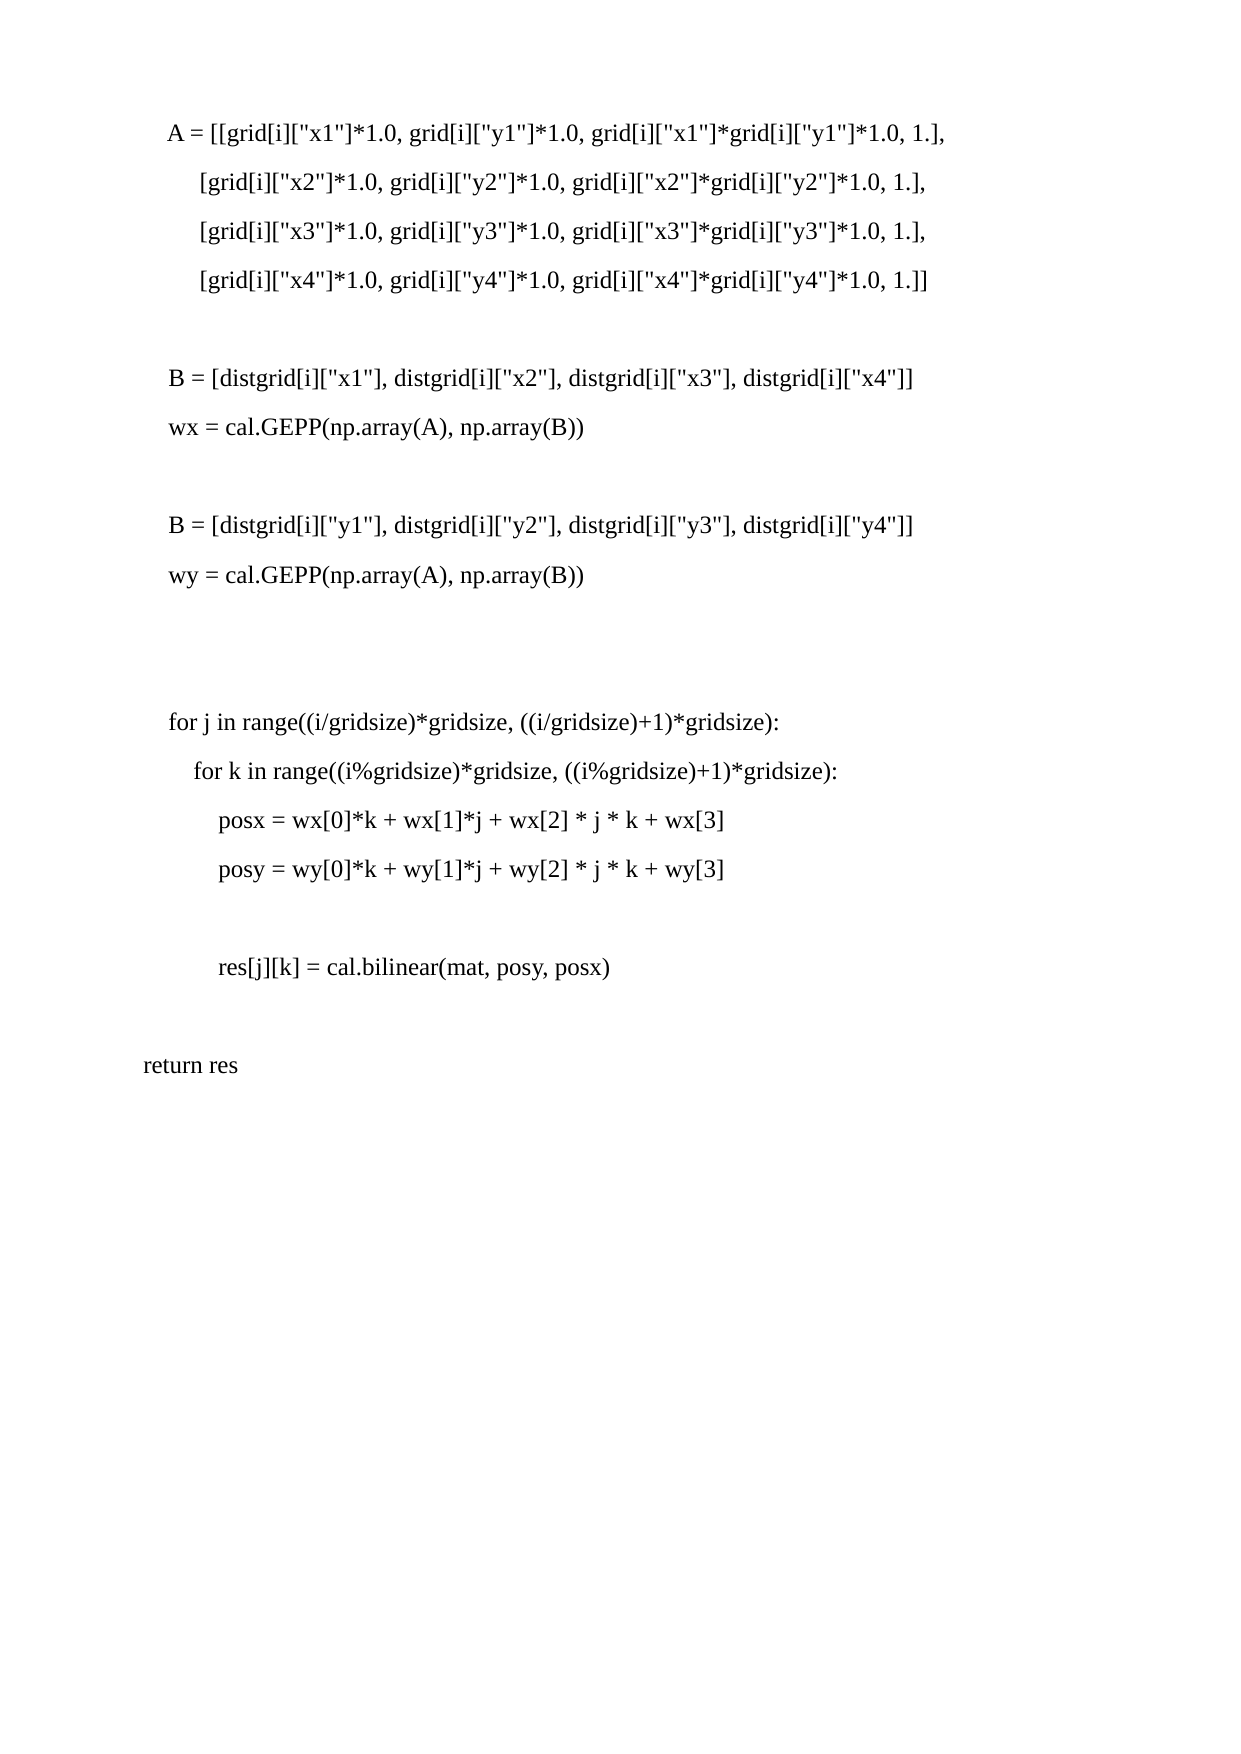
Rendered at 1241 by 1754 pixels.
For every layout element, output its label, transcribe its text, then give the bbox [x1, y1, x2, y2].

text posx = wx[0]*k + wx[1]*j + wx[2] * j * k + wx[3] [118, 805, 1122, 834]
text posy = wy[0]*k + wy[1]*j + wy[2] * j * k + wy[3] [118, 854, 1122, 883]
text for k in range((i%gridsize)*gridsize, ((i%gridsize)+1)*gridsize): [118, 756, 1122, 785]
text wy = cal.GEPP(np.array(A), np.array(B)) [118, 560, 1122, 588]
text B = [distgrid[i]["x1"], distgrid[i]["x2"], distgrid[i]["x3"], distgrid[i]["x4"]] [118, 363, 1122, 392]
text B = [distgrid[i]["y1"], distgrid[i]["y2"], distgrid[i]["y3"], distgrid[i]["y4"]] [118, 511, 1122, 539]
text for j in range((i/gridsize)*gridsize, ((i/gridsize)+1)*gridsize): [118, 707, 1122, 736]
text wx = cal.GEPP(np.array(A), np.array(B)) [118, 412, 1122, 441]
text [grid[i]["x2"]*1.0, grid[i]["y2"]*1.0, grid[i]["x2"]*grid[i]["y2"]*1.0, 1.], [118, 167, 1122, 196]
text A = [[grid[i]["x1"]*1.0, grid[i]["y1"]*1.0, grid[i]["x1"]*grid[i]["y1"]*1.0, 1.], [118, 118, 1122, 147]
text [grid[i]["x4"]*1.0, grid[i]["y4"]*1.0, grid[i]["x4"]*grid[i]["y4"]*1.0, 1.]] [118, 265, 1122, 294]
text return res [118, 1050, 1122, 1079]
text [grid[i]["x3"]*1.0, grid[i]["y3"]*1.0, grid[i]["x3"]*grid[i]["y3"]*1.0, 1.], [118, 216, 1122, 245]
text res[j][k] = cal.bilinear(mat, posy, posx) [118, 952, 1122, 981]
